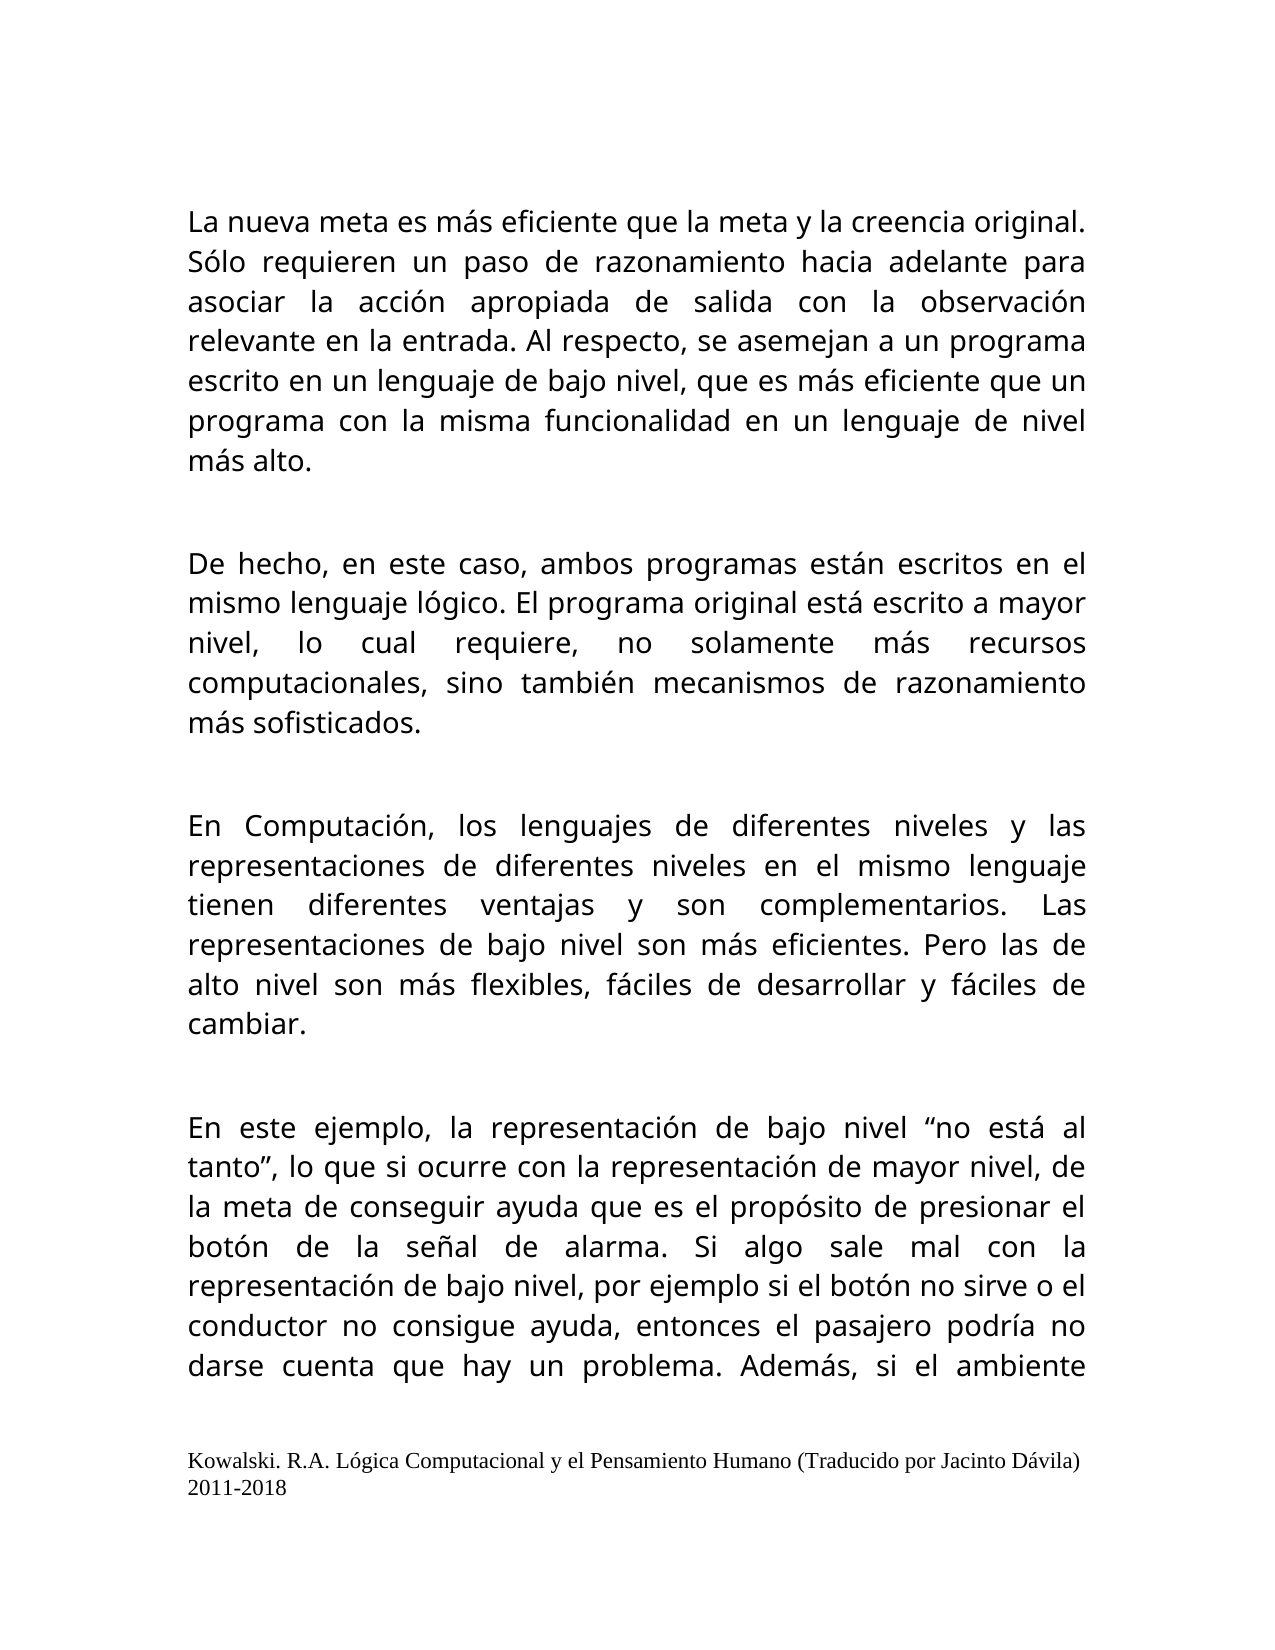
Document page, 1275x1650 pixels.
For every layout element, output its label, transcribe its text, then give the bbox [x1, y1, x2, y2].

text En Computación, los lenguajes de diferentes niveles y las representaciones de diferentes niveles en el mismo lenguaje tienen diferentes ventajas y son complementarios. Las representaciones de bajo nivel son más eficientes. Pero las de alto nivel son más flexibles, fáciles de desarrollar y fáciles de cambiar. [187, 805, 1087, 1043]
text En este ejemplo, la representación de bajo nivel “no está al tanto”, lo que si ocurre con la representación de mayor nivel, de la meta de conseguir ayuda que es el propósito de presionar el botón de la señal de alarma. Si algo sale mal con la representación de bajo nivel, por ejemplo si el botón no sirve o el conductor no consigue ayuda, entonces el pasajero podría no darse cuenta que hay un problema. Además, si el ambiente [187, 1107, 1087, 1385]
text De hecho, en este caso, ambos programas están escritos en el mismo lenguaje lógico. El programa original está escrito a mayor nivel, lo cual requiere, no solamente más recursos computacionales, sino también mecanismos de razonamiento más sofisticados. [187, 543, 1087, 742]
text La nueva meta es más eficiente que la meta y la creencia original. Sólo requieren un paso de razonamiento hacia adelante para asociar la acción apropiada de salida con la observación relevante en la entrada. Al respecto, se asemejan a un programa escrito en un lenguaje de bajo nivel, que es más eficiente que un programa con la misma funcionalidad en un lenguaje de nivel más alto. [187, 202, 1087, 479]
